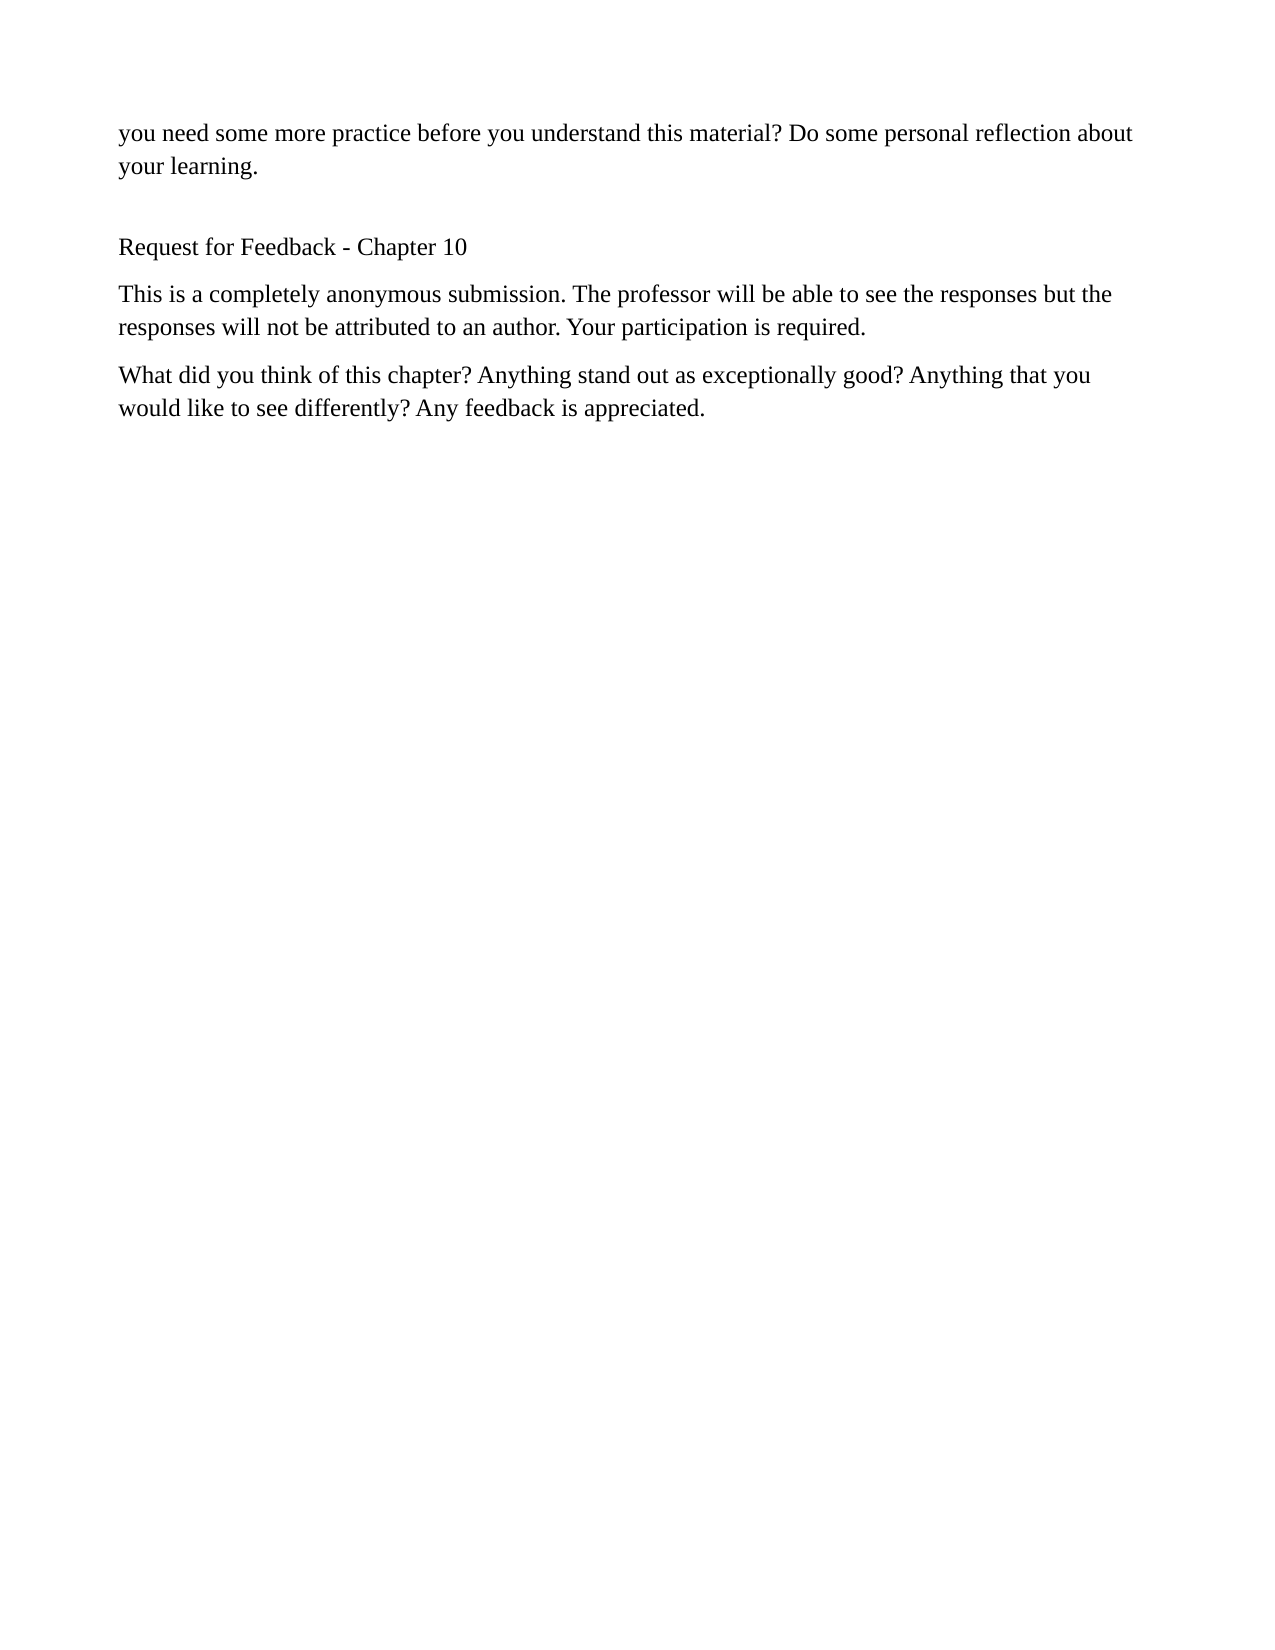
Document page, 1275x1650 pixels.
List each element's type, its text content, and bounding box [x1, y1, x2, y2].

text What did you think of this chapter? Anything stand out as exceptionally good? Anything that you would like to see differently? Any feedback is appreciated. [118, 360, 1157, 422]
text This is a completely anonymous submission. The professor will be able to see the responses but the responses will not be attributed to an author. Your participation is required. [118, 279, 1157, 341]
text you need some more practice before you understand this material? Do some personal reflection about your learning. [118, 118, 1157, 180]
text Request for Feedback - Chapter 10 [118, 232, 1157, 261]
